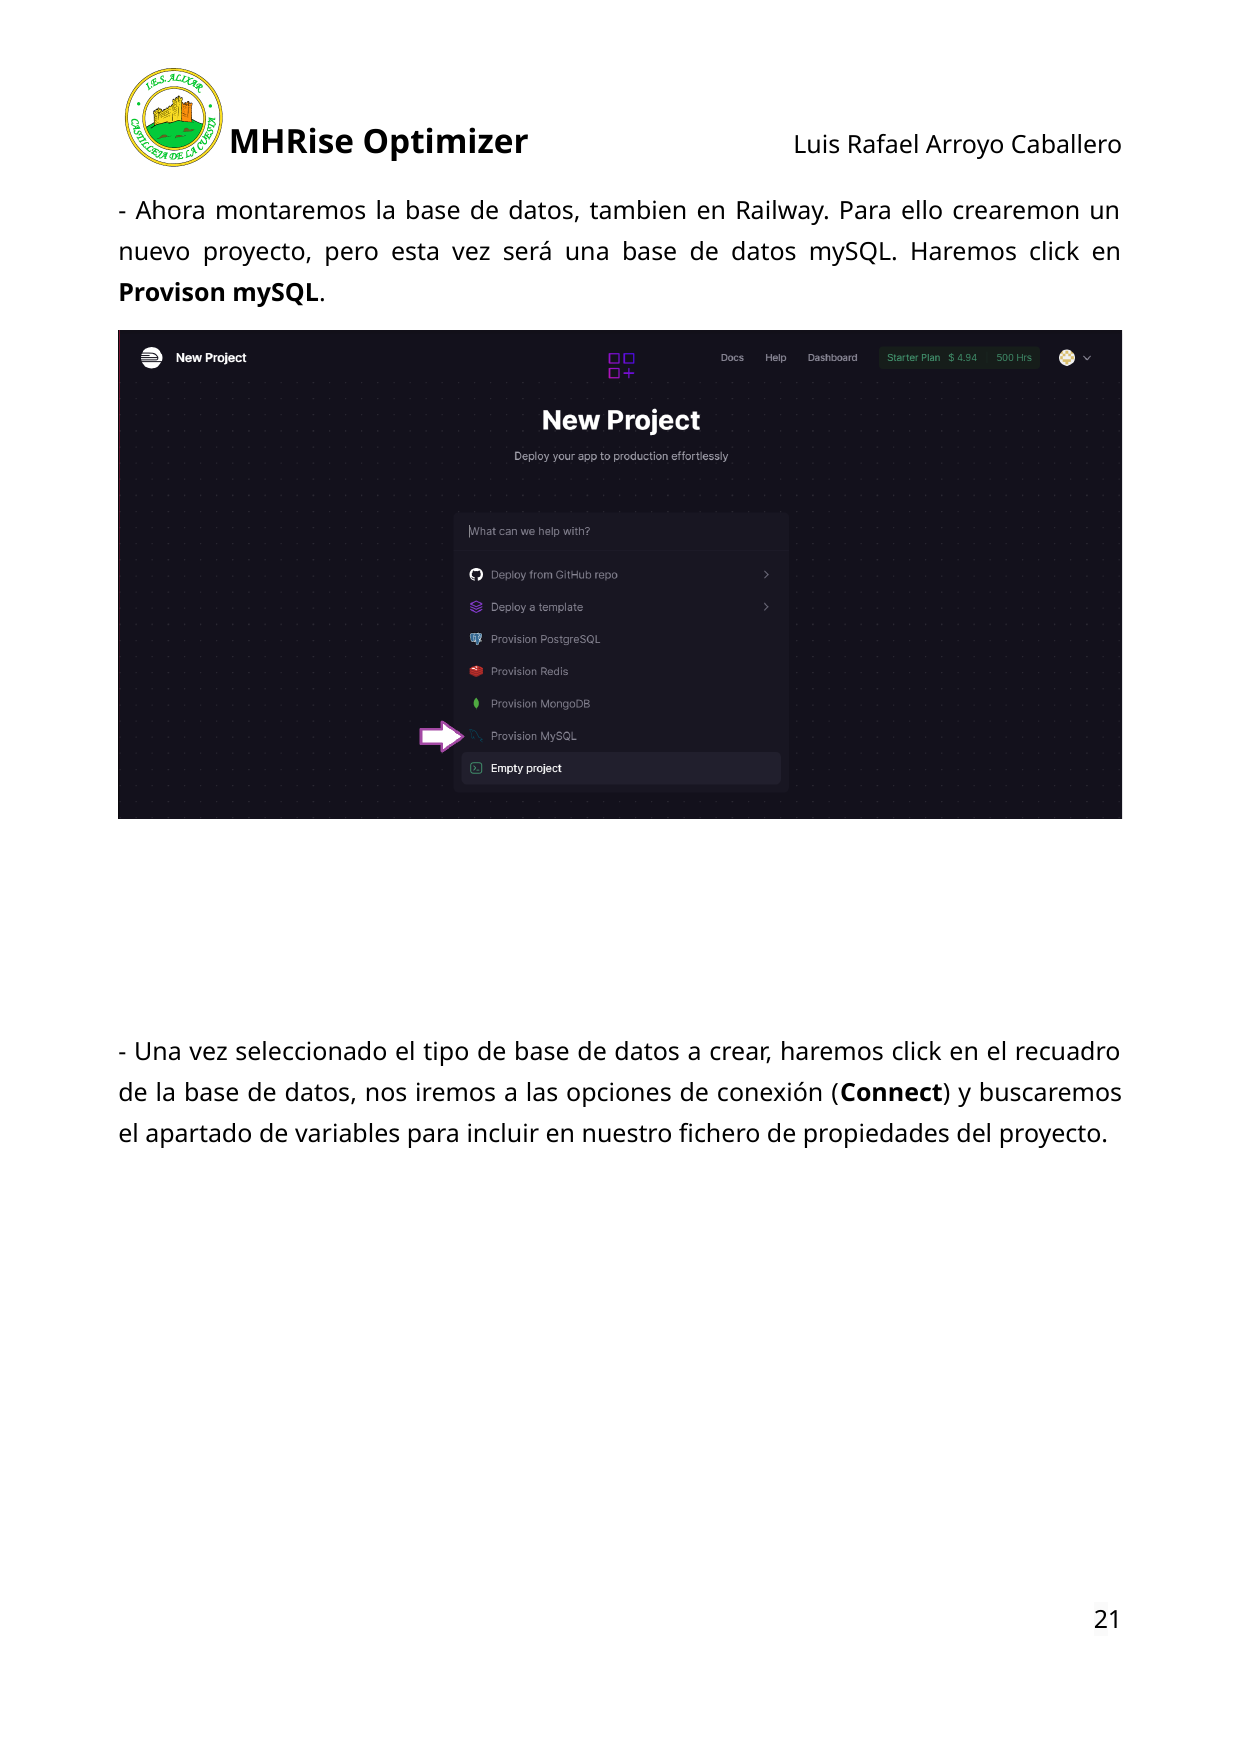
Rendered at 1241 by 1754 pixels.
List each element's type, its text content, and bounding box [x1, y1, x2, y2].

text - Ahora montaremos la base de datos, tambien en Railway. Para ello crearemon un nuevo proyecto, pero esta vez será una base de datos mySQL. Haremos click en Provison mySQL. [118, 193, 1122, 309]
text - Una vez seleccionado el tipo de base de datos a crear, haremos click en el recuadro de la base de datos, nos iremos a las opciones de conexión (Connect) y buscaremos el apartado de variables para incluir en nuestro fichero de propiedades del proyecto. [118, 1034, 1122, 1150]
picture [118, 61, 229, 174]
picture [118, 330, 1123, 819]
